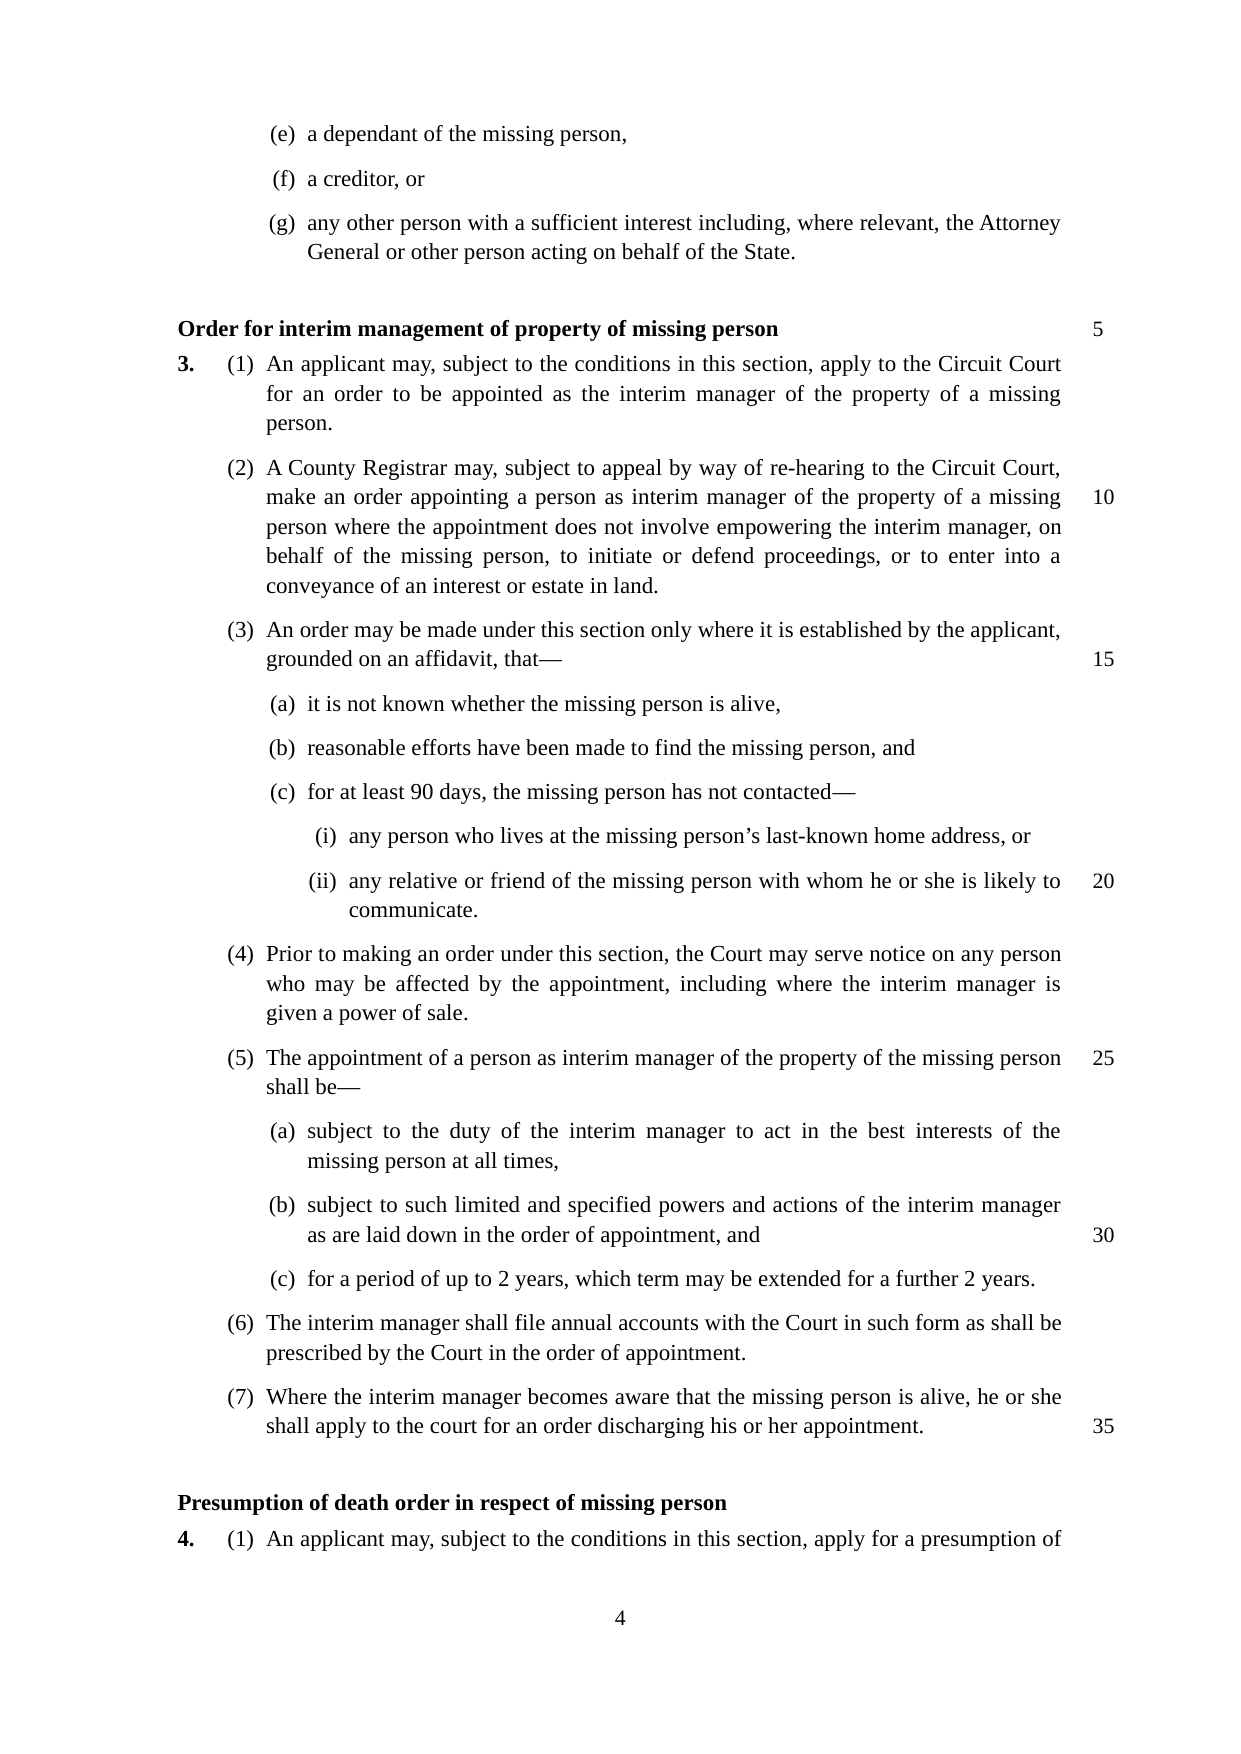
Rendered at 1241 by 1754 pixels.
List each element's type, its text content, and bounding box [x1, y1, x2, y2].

text (a) it is not known whether the missing person is alive, [177, 687, 1063, 717]
text (f) a creditor, or [177, 162, 1063, 192]
text (c) for at least 90 days, the missing person has not contacted⁠— [177, 776, 1063, 806]
text (ii) any relative or friend of the missing person with whom he or she is likely to communicate. [177, 864, 1063, 923]
text (e) a dependant of the missing person, [177, 118, 1063, 148]
text (b) reasonable efforts have been made to find the missing person, and [177, 732, 1063, 761]
text (6) The interim manager shall file annual accounts with the Court in such form as shall be prescribed by the Court in the order of appointment. [177, 1307, 1063, 1366]
text (a) subject to the duty of the interim manager to act in the best interests of the missing person at all times, [177, 1115, 1063, 1174]
text (3) An order may be made under this section only where it is established by the applicant, grounded on an affidavit, that⁠— [177, 614, 1063, 673]
text (4) Prior to making an order under this section, the Court may serve notice on any person who may be affected by the appointment, including where the interim manager is given a power of sale. [177, 938, 1063, 1027]
text (g) any other person with a sufficient interest including, where relevant, the Attorney General or other person acting on behalf of the State. [177, 207, 1063, 266]
text (i) any person who lives at the missing person’s last-known home address, or [177, 820, 1063, 850]
text Presumption of death order in respect of missing person [177, 1487, 1063, 1517]
text (7) Where the interim manager becomes aware that the missing person is alive, he or she shall apply to the court for an order discharging his or her appointment. [177, 1381, 1063, 1440]
text 4. (1) An applicant may, subject to the conditions in this section, apply for a presumption of [177, 1522, 1063, 1552]
text (b) subject to such limited and specified powers and actions of the interim manager as are laid down in the order of appointment, and [177, 1189, 1063, 1248]
text (5) The appointment of a person as interim manager of the property of the missing person shall be⁠— [177, 1042, 1063, 1101]
text (c) for a period of up to 2 years, which term may be extended for a further 2 years. [177, 1263, 1063, 1292]
text (2) A County Registrar may, subject to appeal by way of re-hearing to the Circuit Court, make an order appointing a person as interim manager of the property of a missing person where the appointment does not involve empowering the interim manager, on behalf of the missing person, to initiate or defend proceedings, or to enter into a conveyance of an interest or estate in land. [177, 452, 1063, 599]
text 3. (1) An applicant may, subject to the conditions in this section, apply to the Circuit Court for an order to be appointed as the interim manager of the property of a missing person. [177, 348, 1063, 437]
text Order for interim management of property of missing person [177, 313, 1063, 342]
